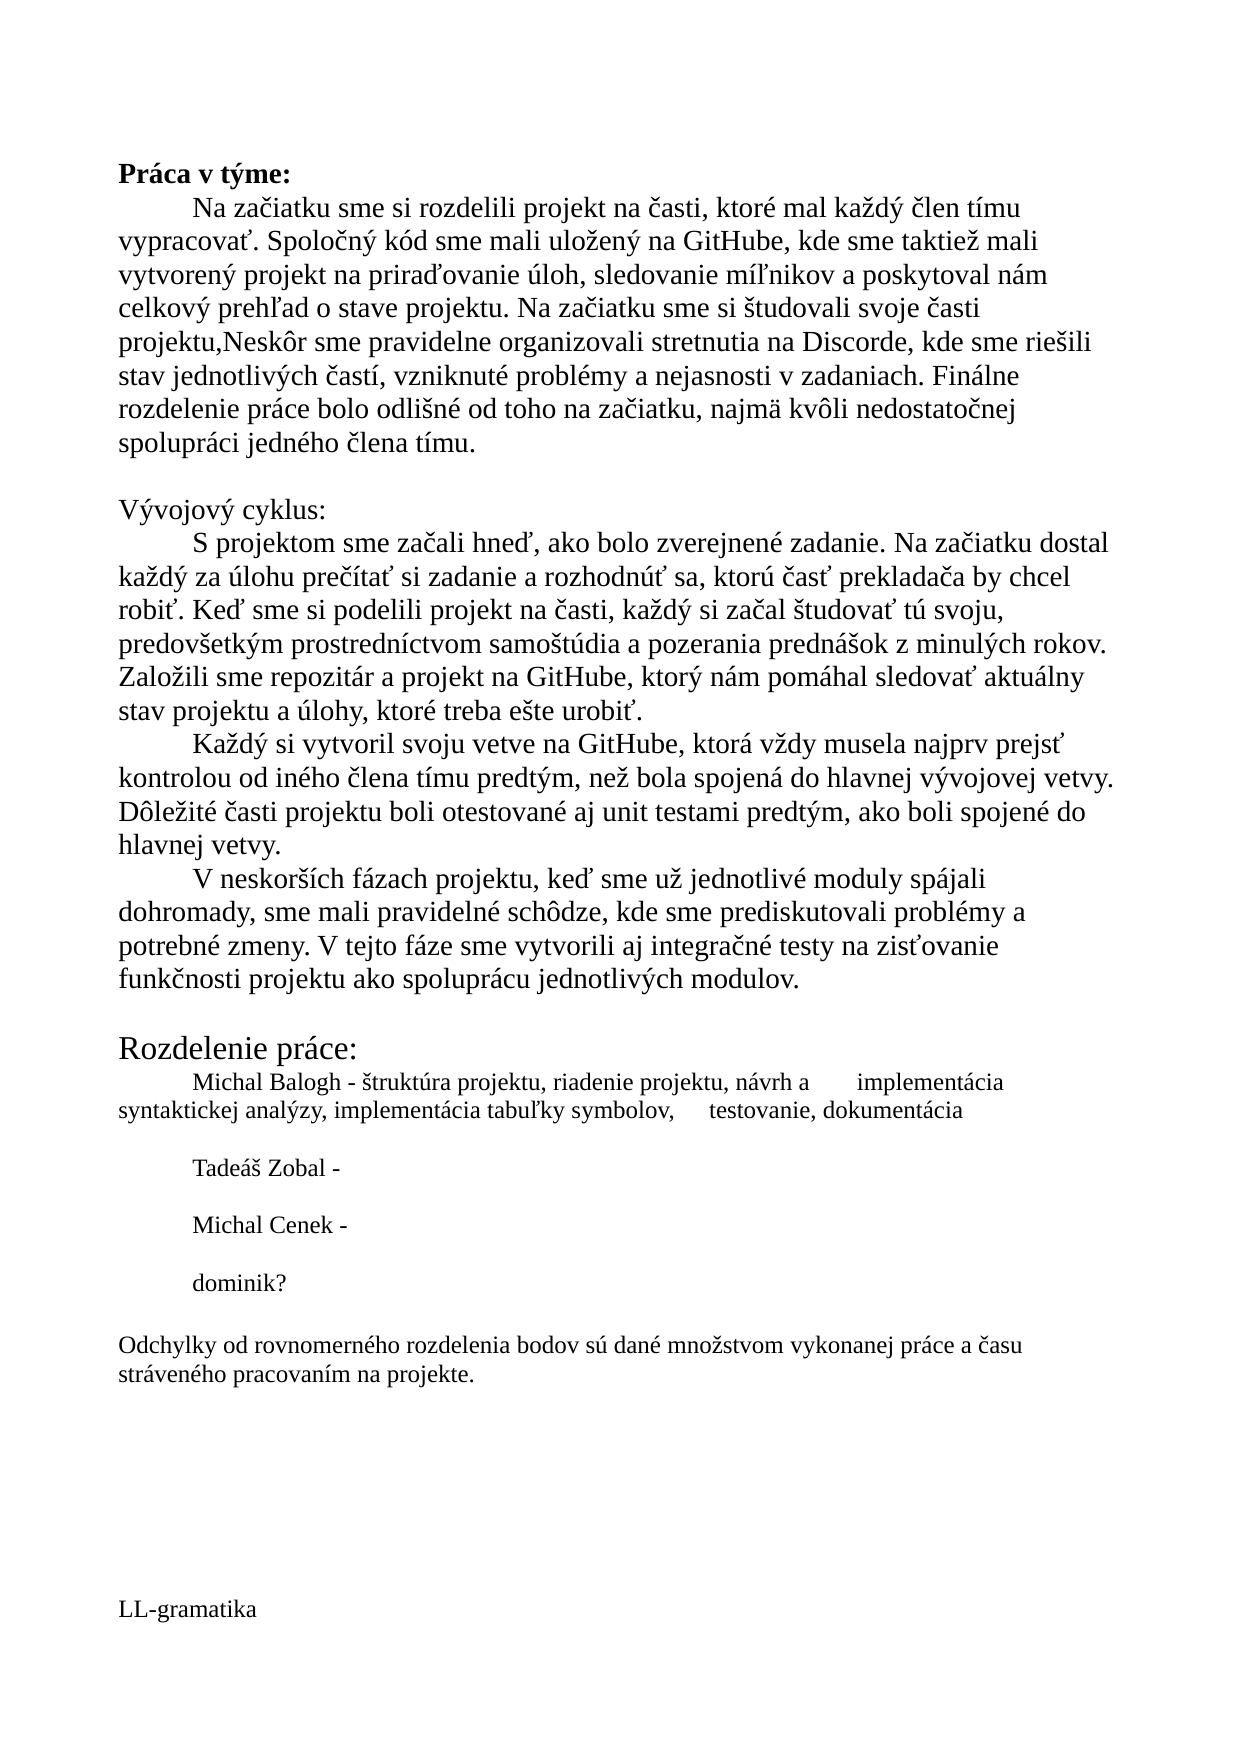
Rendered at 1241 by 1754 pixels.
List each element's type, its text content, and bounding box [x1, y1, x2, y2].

text V neskorších fázach projektu, keď sme už jednotlivé moduly spájali dohromady, sme mali pravidelné schôdze, kde sme prediskutovali problémy a potrebné zmeny. V tejto fáze sme vytvorili aj integračné testy na zisťovanie funkčnosti projektu ako spoluprácu jednotlivých modulov. [118, 861, 1122, 995]
text Každý si vytvoril svoju vetve na GitHube, ktorá vždy musela najprv prejsť kontrolou od iného člena tímu predtým, než bola spojená do hlavnej vývojovej vetvy. Dôležité časti projektu boli otestované aj unit testami predtým, ako boli spojené do hlavnej vetvy. [118, 727, 1122, 861]
text Michal Balogh - štruktúra projektu, riadenie projektu, návrh a implementácia syntaktickej analýzy, implementácia tabuľky symbolov, testovanie, dokumentácia [118, 1067, 1122, 1124]
text Rozdelenie práce: [118, 1028, 1122, 1067]
text LL-gramatika [118, 1594, 1122, 1623]
text Na začiatku sme si rozdelili projekt na časti, ktoré mal každý člen tímu vypracovať. Spoločný kód sme mali uložený na GitHube, kde sme taktiež mali vytvorený projekt na priraďovanie úloh, sledovanie míľnikov a poskytoval nám celkový prehľad o stave projektu. Na začiatku sme si študovali svoje časti projektu,Neskôr sme pravidelne organizovali stretnutia na Discorde, kde sme riešili stav jednotlivých častí, vzniknuté problémy a nejasnosti v zadaniach. Finálne rozdelenie práce bolo odlišné od toho na začiatku, najmä kvôli nedostatočnej spolupráci jedného člena tímu. [118, 190, 1122, 458]
text Práca v týme: [118, 156, 1122, 190]
text dominik? [118, 1268, 1122, 1297]
text Vývojový cyklus: [118, 492, 1122, 525]
text Odchylky od rovnomerného rozdelenia bodov sú dané množstvom vykonanej práce a času stráveného pracovaním na projekte. [118, 1330, 1122, 1388]
text S projektom sme začali hneď, ako bolo zverejnené zadanie. Na začiatku dostal každý za úlohu prečítať si zadanie a rozhodnúť sa, ktorú časť prekladača by chcel robiť. Keď sme si podelili projekt na časti, každý si začal študovať tú svoju, predovšetkým prostredníctvom samoštúdia a pozerania prednášok z minulých rokov. Založili sme repozitár a projekt na GitHube, ktorý nám pomáhal sledovať aktuálny stav projektu a úlohy, ktoré treba ešte urobiť. [118, 525, 1122, 727]
text Tadeáš Zobal - [118, 1153, 1122, 1182]
text Michal Cenek - [118, 1211, 1122, 1239]
